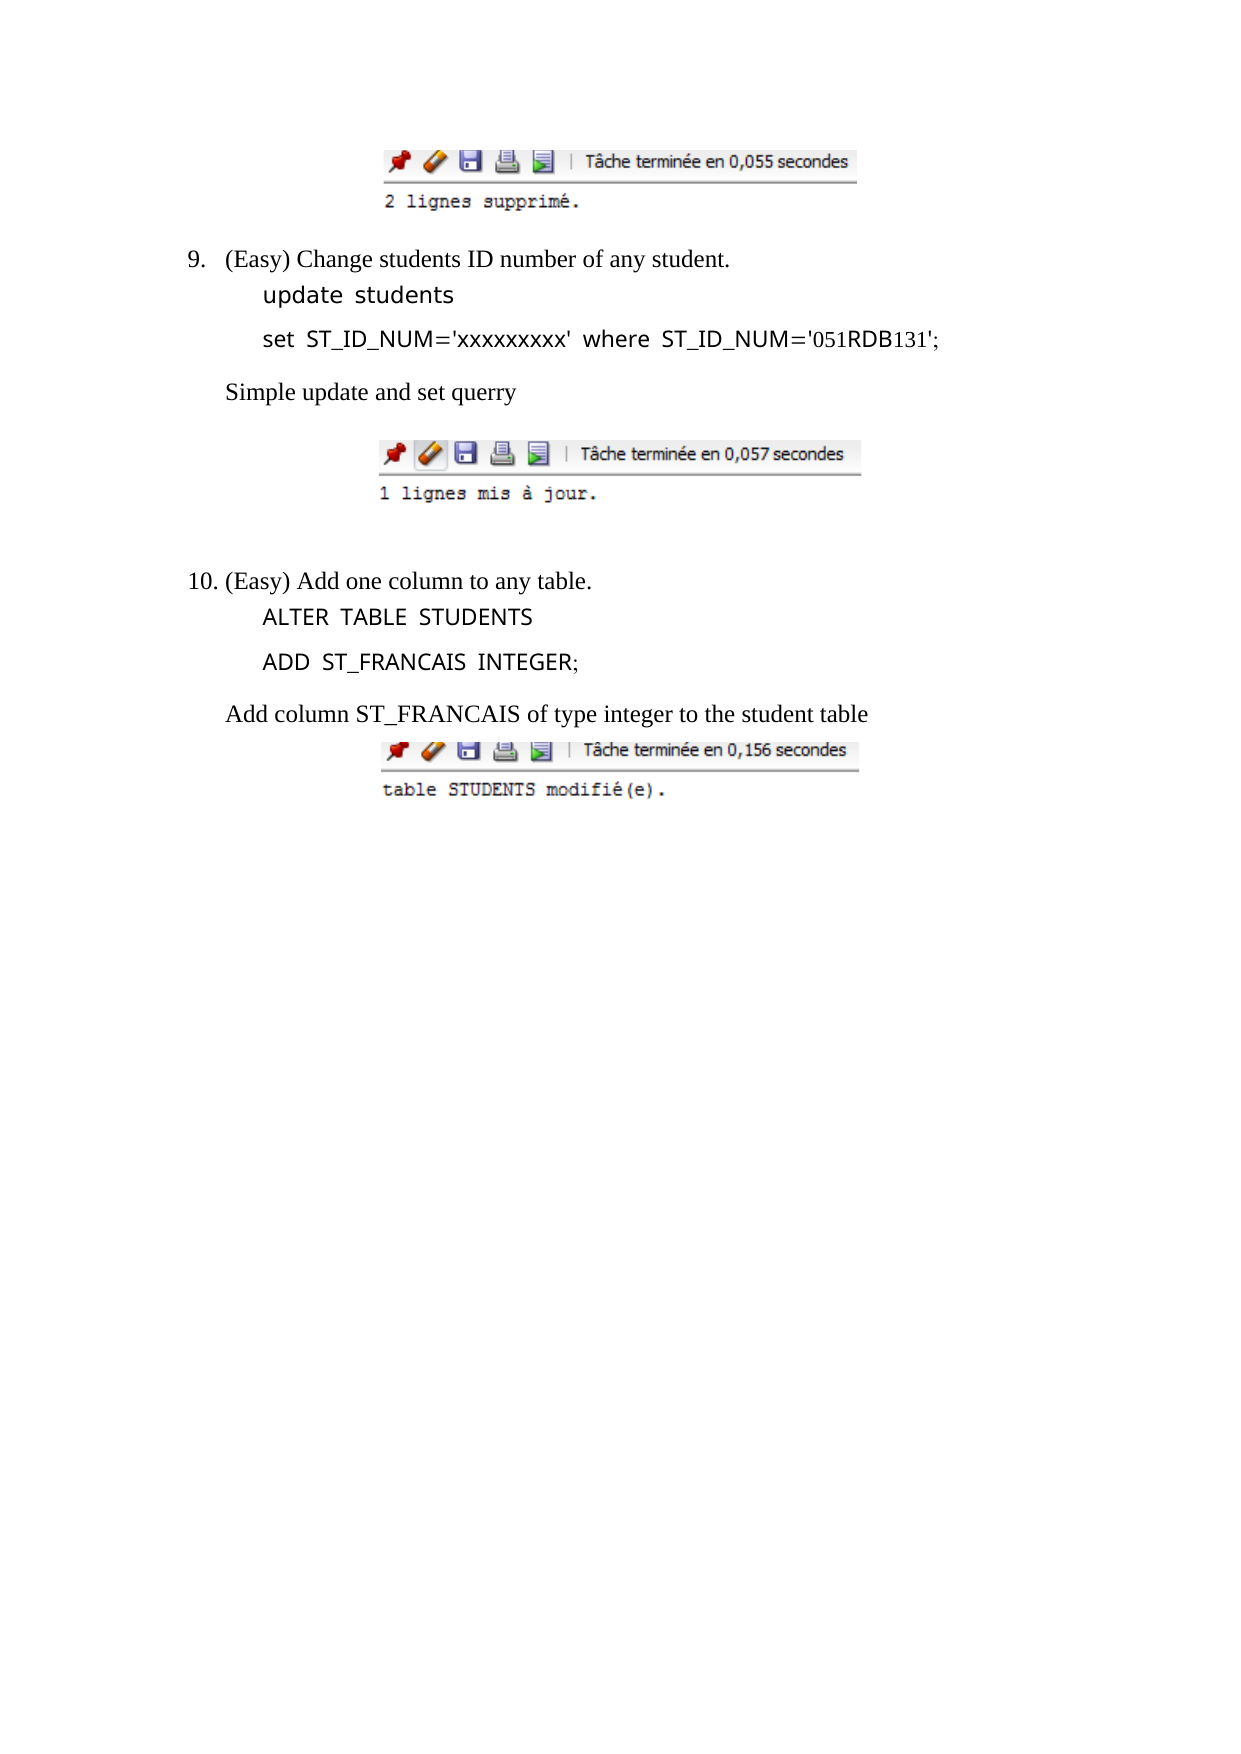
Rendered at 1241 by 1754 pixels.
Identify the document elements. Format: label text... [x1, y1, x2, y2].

list ALTER TABLE STUDENTS [262, 609, 1053, 630]
list Simple update and set querry [187, 377, 1053, 406]
picture [383, 150, 857, 230]
list ADD ST_FRANCAIS INTEGER; [262, 654, 1053, 675]
list update students [262, 287, 1053, 308]
list (Easy) Change students ID number of any student. [187, 150, 1053, 273]
picture [381, 742, 860, 807]
list (Easy) Add one column to any table. [187, 566, 1053, 595]
list set ST_ID_NUM='xxxxxxxxx' where ST_ID_NUM='051RDB131'; [262, 332, 1053, 353]
picture [378, 440, 862, 509]
list Add column ST_FRANCAIS of type integer to the student table [187, 699, 1053, 728]
